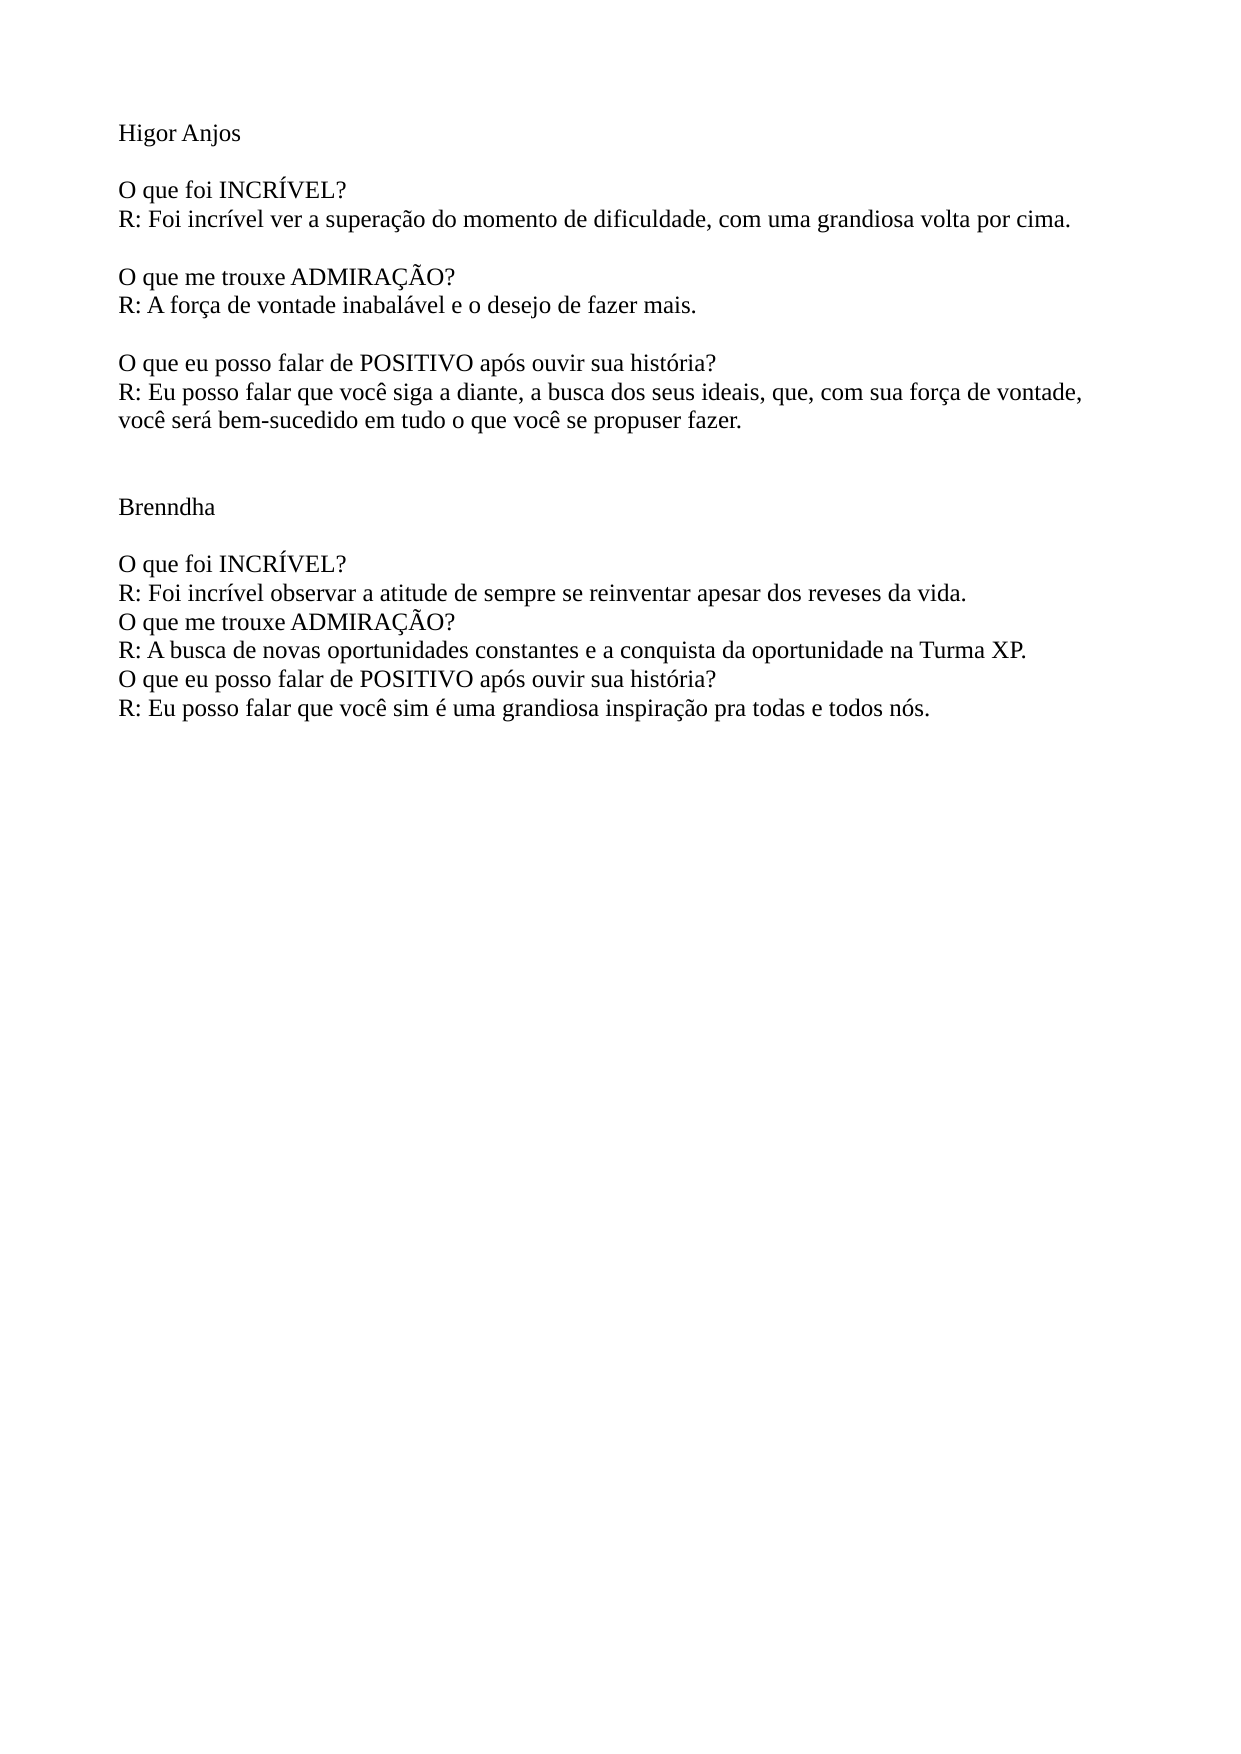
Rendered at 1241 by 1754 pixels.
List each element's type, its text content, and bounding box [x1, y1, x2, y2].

text R: A força de vontade inabalável e o desejo de fazer mais. [118, 291, 1122, 319]
text O que foi INCRÍVEL? [118, 176, 1122, 204]
text R: Foi incrível observar a atitude de sempre se reinventar apesar dos reveses da vida. [118, 578, 1122, 607]
text O que foi INCRÍVEL? [118, 549, 1122, 578]
text R: Foi incrível ver a superação do momento de dificuldade, com uma grandiosa volta por cima. [118, 204, 1122, 233]
text O que me trouxe ADMIRAÇÃO? [118, 262, 1122, 291]
text Brenndha [118, 492, 1122, 521]
text R: A busca de novas oportunidades constantes e a conquista da oportunidade na Turma XP. [118, 636, 1122, 664]
text Higor Anjos [118, 118, 1122, 147]
text O que eu posso falar de POSITIVO após ouvir sua história? [118, 664, 1122, 693]
text R: Eu posso falar que você sim é uma grandiosa inspiração pra todas e todos nós. [118, 693, 1122, 722]
text O que eu posso falar de POSITIVO após ouvir sua história? [118, 348, 1122, 377]
text O que me trouxe ADMIRAÇÃO? [118, 607, 1122, 636]
text R: Eu posso falar que você siga a diante, a busca dos seus ideais, que, com sua força de vontade, você será bem-sucedido em tudo o que você se propuser fazer. [118, 377, 1122, 434]
